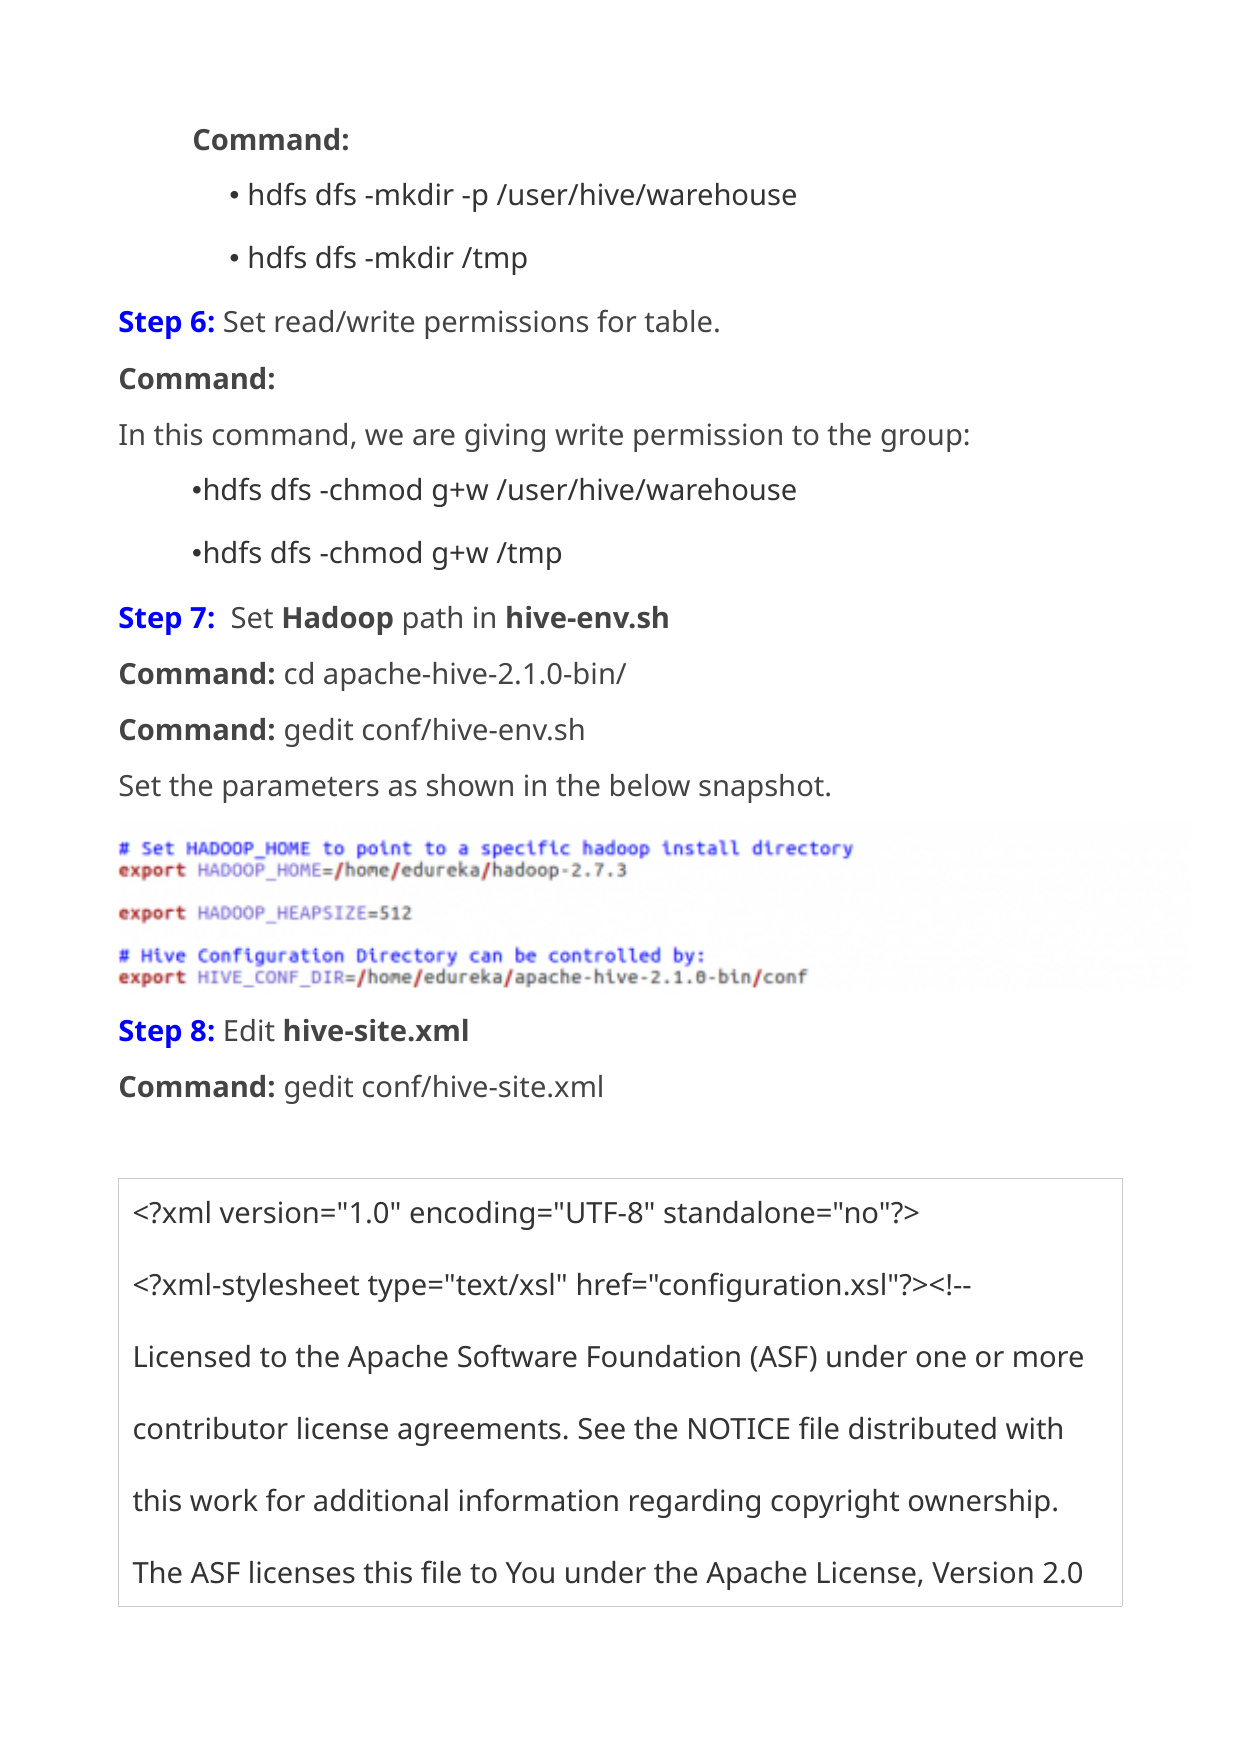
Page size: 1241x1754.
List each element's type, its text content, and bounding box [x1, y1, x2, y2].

text Set the parameters as shown in the below snapshot. [118, 765, 1122, 805]
text contributor license agreements. See the NOTICE file distributed with [119, 1394, 1122, 1448]
text Command: [118, 357, 1122, 398]
text Command: gedit conf/hive-site.xml [118, 1066, 1122, 1106]
text Step 8: Edit hive-site.xml [118, 1009, 1122, 1050]
text <?xml-stylesheet type="text/xsl" href="configuration.xsl"?><!-- [119, 1250, 1122, 1304]
list hdfs dfs -mkdir -p /user/hive/warehouse [118, 174, 1122, 214]
text Command: cd apache-hive-2.1.0-bin/ [118, 652, 1122, 693]
list hdfs dfs -chmod g+w /user/hive/warehouse [118, 469, 1122, 509]
text <?xml version="1.0" encoding="UTF-8" standalone="no"?> [119, 1179, 1122, 1232]
text The ASF licenses this file to You under the Apache License, Version 2.0 [119, 1538, 1122, 1606]
text this work for additional information regarding copyright ownership. [119, 1466, 1122, 1520]
text In this command, we are giving write permission to the group: [118, 413, 1122, 454]
list hdfs dfs -chmod g+w /tmp [118, 533, 1122, 572]
list hdfs dfs -mkdir /tmp [118, 238, 1122, 277]
picture [118, 821, 1191, 994]
text Licensed to the Apache Software Foundation (ASF) under one or more [119, 1322, 1122, 1376]
text Step 6: Set read/write permissions for table. [118, 301, 1122, 341]
text Command: gedit conf/hive-env.sh [118, 708, 1122, 749]
text Step 7: Set Hadoop path in hive-env.sh [118, 596, 1122, 637]
text Command: [118, 118, 1122, 159]
